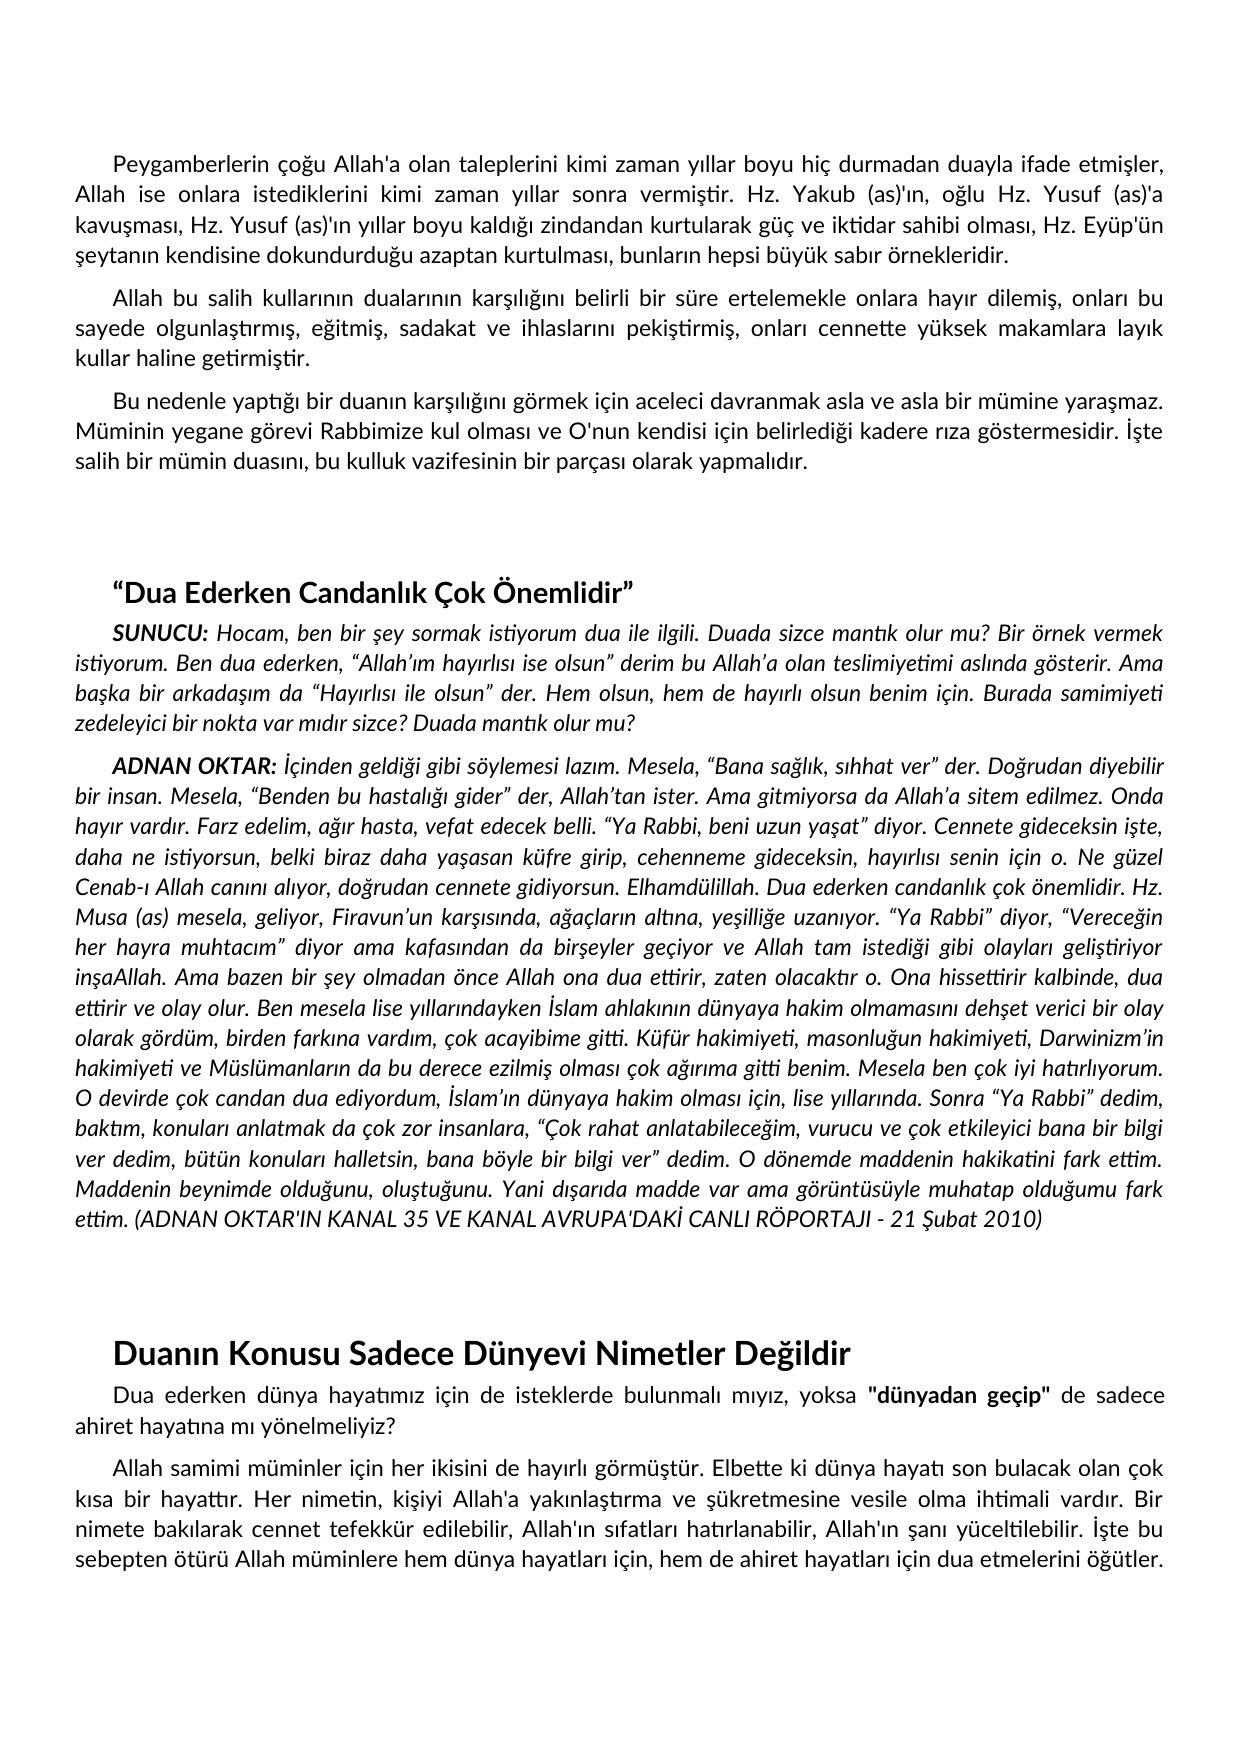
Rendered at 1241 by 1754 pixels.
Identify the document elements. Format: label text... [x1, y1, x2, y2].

subtitle Duanın Konusu Sadece Dünyevi Nimetler Değildir [112, 1333, 1165, 1373]
text Bu nedenle yaptığı bir duanın karşılığını görmek için aceleci davranmak asla ve asla bir mümine yaraşmaz. Müminin yegane görevi Rabbimize kul olması ve O'nun kendisi için belirlediği kadere rıza göstermesidir. İşte salih bir mümin duasını, bu kulluk vazifesinin bir parçası olarak yapmalıdır. [75, 386, 1165, 474]
text ADNAN OKTAR: İçinden geldiği gibi söylemesi lazım. Mesela, “Bana sağlık, sıhhat ver” der. Doğrudan diyebilir bir insan. Mesela, “Benden bu hastalığı gider” der, Allah’tan ister. Ama gitmiyorsa da Allah’a sitem edilmez. Onda hayır vardır. Farz edelim, ağır hasta, vefat edecek belli. “Ya Rabbi, beni uzun yaşat” diyor. Cennete gideceksin işte, daha ne istiyorsun, belki biraz daha yaşasan küfre girip, cehenneme gideceksin, hayırlısı senin için o. Ne güzel Cenab-ı Allah canını alıyor, doğrudan cennete gidiyorsun. Elhamdülillah. Dua ederken candanlık çok önemlidir. Hz. Musa (as) mesela, geliyor, Firavun’un karşısında, ağaçların altına, yeşilliğe uzanıyor. “Ya Rabbi” diyor, “Vereceğin her hayra muhtacım” diyor ama kafasından da birşeyler geçiyor ve Allah tam istediği gibi olayları geliştiriyor inşaAllah. Ama bazen bir şey olmadan önce Allah ona dua ettirir, zaten olacaktır o. Ona hissettirir kalbinde, dua ettirir ve olay olur. Ben mesela lise yıllarındayken İslam ahlakının dünyaya hakim olmamasını dehşet verici bir olay olarak gördüm, birden farkına vardım, çok acayibime gitti. Küfür hakimiyeti, masonluğun hakimiyeti, Darwinizm’in hakimiyeti ve Müslümanların da bu derece ezilmiş olması çok ağırıma gitti benim. Mesela ben çok iyi hatırlıyorum. O devirde çok candan dua ediyordum, İslam’ın dünyaya hakim olması için, lise yıllarında. Sonra “Ya Rabbi” dedim, baktım, konuları anlatmak da çok zor insanlara, “Çok rahat anlatabileceğim, vurucu ve çok etkileyici bana bir bilgi ver dedim, bütün konuları halletsin, bana böyle bir bilgi ver” dedim. O dönemde maddenin hakikatini fark ettim. Maddenin beynimde olduğunu, oluştuğunu. Yani dışarıda madde var ama görüntüsüyle muhatap olduğumu fark ettim. (ADNAN OKTAR'IN KANAL 35 VE KANAL AVRUPA'DAKİ CANLI RÖPORTAJI - 21 Şubat 2010) [75, 752, 1165, 1232]
text Dua ederken dünya hayatımız için de isteklerde bulunmalı mıyız, yoksa "dünyadan geçip" de sadece ahiret hayatına mı yönelmeliyiz? [75, 1381, 1165, 1439]
text Allah samimi müminler için her ikisini de hayırlı görmüştür. Elbette ki dünya hayatı son bulacak olan çok kısa bir hayattır. Her nimetin, kişiyi Allah'a yakınlaştırma ve şükretmesine vesile olma ihtimali vardır. Bir nimete bakılarak cennet tefekkür edilebilir, Allah'ın sıfatları hatırlanabilir, Allah'ın şanı yüceltilebilir. İşte bu sebepten ötürü Allah müminlere hem dünya hayatları için, hem de ahiret hayatları için dua etmelerini öğütler. [75, 1454, 1165, 1572]
text Allah bu salih kullarının dualarının karşılığını belirli bir süre ertelemekle onlara hayır dilemiş, onları bu sayede olgunlaştırmış, eğitmiş, sadakat ve ihlaslarını pekiştirmiş, onları cennette yüksek makamlara layık kullar haline getirmiştir. [75, 283, 1165, 371]
text SUNUCU: Hocam, ben bir şey sormak istiyorum dua ile ilgili. Duada sizce mantık olur mu? Bir örnek vermek istiyorum. Ben dua ederken, “Allah’ım hayırlısı ise olsun” derim bu Allah’a olan teslimiyetimi aslında gösterir. Ama başka bir arkadaşım da “Hayırlısı ile olsun” der. Hem olsun, hem de hayırlı olsun benim için. Burada samimiyeti zedeleyici bir nokta var mıdır sizce? Duada mantık olur mu? [75, 618, 1165, 736]
text Peygamberlerin çoğu Allah'a olan taleplerini kimi zaman yıllar boyu hiç durmadan duayla ifade etmişler, Allah ise onlara istediklerini kimi zaman yıllar sonra vermiştir. Hz. Yakub (as)'ın, oğlu Hz. Yusuf (as)'a kavuşması, Hz. Yusuf (as)'ın yıllar boyu kaldığı zindandan kurtularak güç ve iktidar sahibi olması, Hz. Eyüp'ün şeytanın kendisine dokundurduğu azaptan kurtulması, bunların hepsi büyük sabır örnekleridir. [75, 150, 1165, 268]
subtitle “Dua Ederken Candanlık Çok Önemlidir” [112, 575, 1165, 610]
